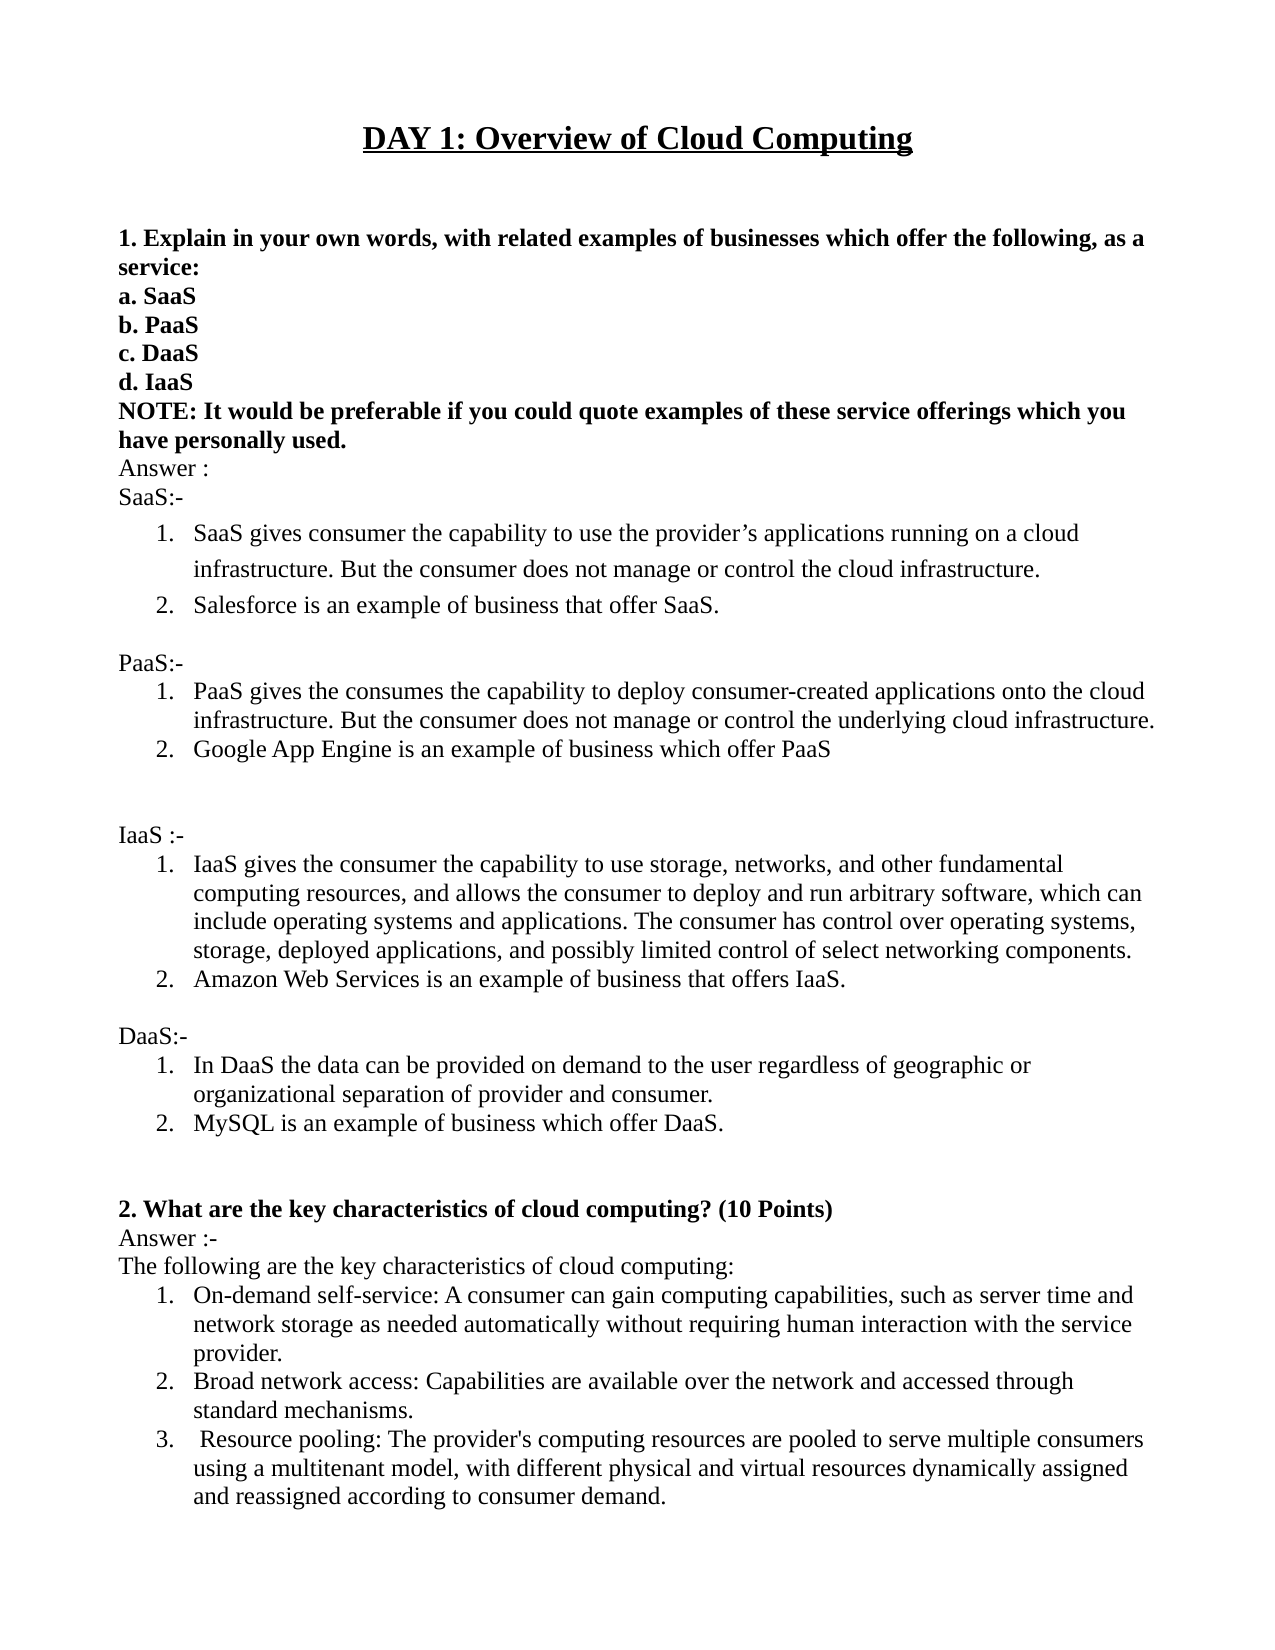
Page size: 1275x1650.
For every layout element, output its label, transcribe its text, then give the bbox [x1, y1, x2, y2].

text DAY 1: Overview of Cloud Computing [118, 118, 1157, 156]
text DaaS:- [118, 1021, 1157, 1050]
text The following are the key characteristics of cloud computing: [118, 1251, 1157, 1280]
text Answer : [118, 453, 1157, 482]
list Amazon Web Services is an example of business that offers IaaS. [156, 964, 1157, 993]
list MySQL is an example of business which offer DaaS. [156, 1108, 1157, 1136]
text 1. Explain in your own words, with related examples of businesses which offer the following, as a service: [118, 223, 1157, 281]
list On-demand self-service: A consumer can gain computing capabilities, such as server time and network storage as needed automatically without requiring human interaction with the service provider. [156, 1280, 1157, 1366]
text PaaS:- [118, 648, 1157, 676]
text 2. What are the key characteristics of cloud computing? (10 Points) [118, 1194, 1157, 1223]
list Broad network access: Capabilities are available over the network and accessed through standard mechanisms. [156, 1366, 1157, 1424]
text b. PaaS [118, 310, 1157, 338]
list Salesforce is an example of business that offer SaaS. [156, 583, 1157, 619]
text d. IaaS [118, 367, 1157, 396]
list Google App Engine is an example of business which offer PaaS [156, 734, 1157, 763]
text a. SaaS [118, 281, 1157, 310]
text c. DaaS [118, 338, 1157, 367]
text NOTE: It would be preferable if you could quote examples of these service offerings which you have personally used. [118, 396, 1157, 453]
text IaaS :- [118, 820, 1157, 849]
list Resource pooling: The provider's computing resources are pooled to serve multiple consumers using a multitenant model, with different physical and virtual resources dynamically assigned and reassigned according to consumer demand. [156, 1424, 1157, 1510]
text Answer :- [118, 1223, 1157, 1251]
text SaaS:- [118, 482, 1157, 511]
list In DaaS the data can be provided on demand to the user regardless of geographic or organizational separation of provider and consumer. [156, 1050, 1157, 1108]
list PaaS gives the consumes the capability to deploy consumer-created applications onto the cloud infrastructure. But the consumer does not manage or control the underlying cloud infrastructure. [156, 676, 1157, 734]
list SaaS gives consumer the capability to use the provider’s applications running on a cloud infrastructure. But the consumer does not manage or control the cloud infrastructure. [156, 511, 1157, 583]
list IaaS gives the consumer the capability to use storage, networks, and other fundamental computing resources, and allows the consumer to deploy and run arbitrary software, which can include operating systems and applications. The consumer has control over operating systems, storage, deployed applications, and possibly limited control of select networking components. [156, 849, 1157, 964]
